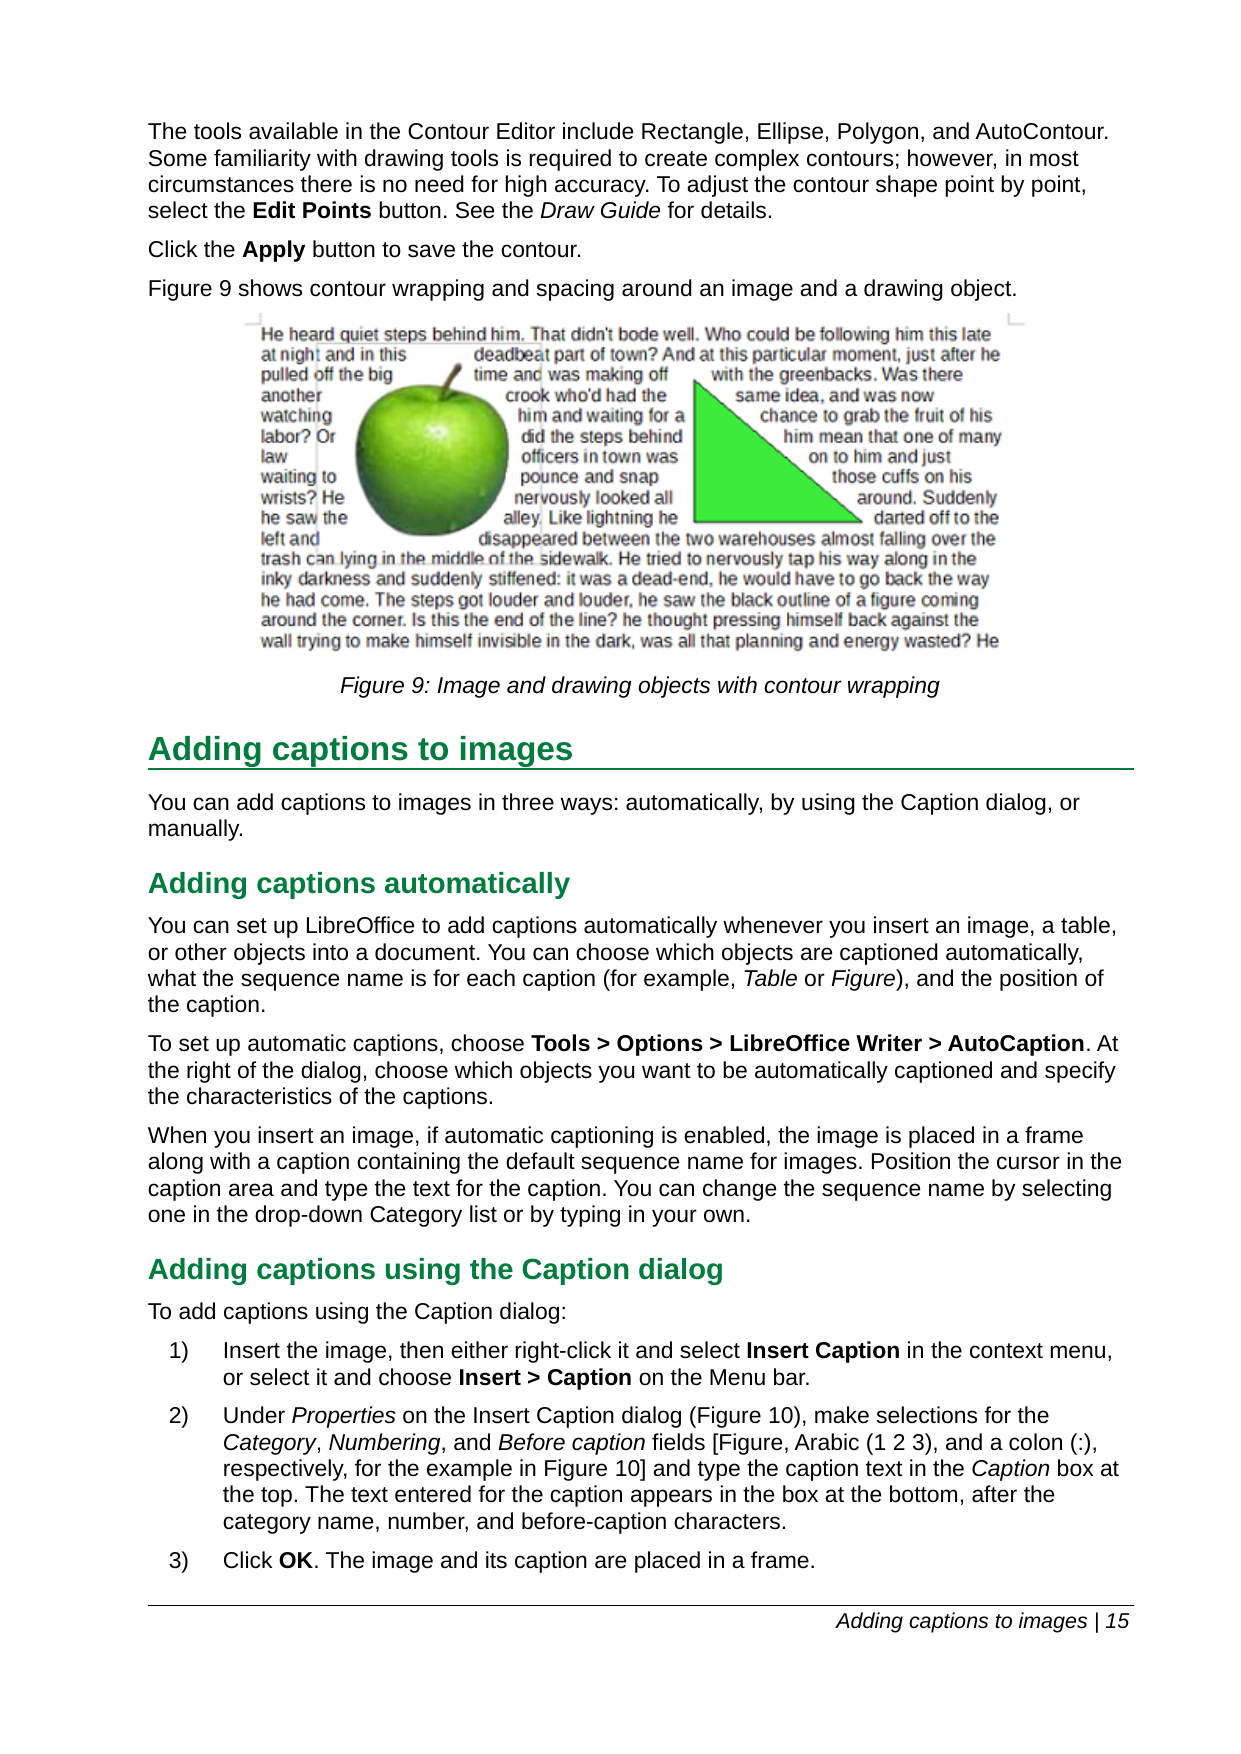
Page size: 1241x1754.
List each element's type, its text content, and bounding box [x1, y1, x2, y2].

text The tools available in the Contour Editor include Rectangle, Ellipse, Polygon, and AutoContour. Some familiarity with drawing tools is required to create complex contours; however, in most circumstances there is no need for high accuracy. To adjust the contour shape point by point, select the Edit Points button. See the Draw Guide for details. [148, 118, 1134, 223]
list To add captions using the Caption dialog: [148, 1298, 1134, 1325]
subtitle Adding captions to images [148, 729, 1134, 768]
subtitle Adding captions using the Caption dialog [148, 1252, 1134, 1286]
list Under Properties on the Insert Caption dialog (Figure 10), make selections for the Category, Numbering, and Before caption fields [Figure, Arabic (1 2 3), and a colon (:), respectively, for the example in Figure 10] and type the caption text in the Caption box at the top. The text entered for the caption appears in the box at the bottom, after the category name, number, and before-caption characters. [189, 1402, 1134, 1534]
text You can add captions to images in three ways: automatically, by using the Caption dialog, or manually. [148, 789, 1134, 841]
picture [240, 313, 1041, 654]
text Figure 9 shows contour wrapping and spacing around an image and a drawing object. [148, 275, 1134, 301]
subtitle Adding captions automatically [148, 866, 1134, 900]
text You can set up LibreOffice to add captions automatically whenever you insert an image, a table, or other objects into a document. You can choose which objects are captioned automatically, what the sequence name is for each caption (for example, Table or Figure), and the position of the caption. [148, 912, 1134, 1018]
list Click OK. The image and its caption are placed in a frame. [189, 1547, 1134, 1573]
list Insert the image, then either right-click it and select Insert Caption in the context menu, or select it and choose Insert > Caption on the Menu bar. [189, 1337, 1134, 1390]
list To set up automatic captions, choose Tools > Options > LibreOffice Writer > AutoCaption. At the right of the dialog, choose which objects you want to be automatically captioned and specify the characteristics of the captions. [148, 1030, 1134, 1109]
text When you insert an image, if automatic captioning is enabled, the image is placed in a frame along with a caption containing the default sequence name for images. Position the cursor in the caption area and type the text for the caption. You can change the sequence name by selecting one in the drop-down Category list or by typing in your own. [148, 1122, 1134, 1227]
text Figure 9: Image and drawing objects with contour wrapping [241, 672, 1041, 698]
text Click the Apply button to save the contour. [148, 236, 1134, 262]
